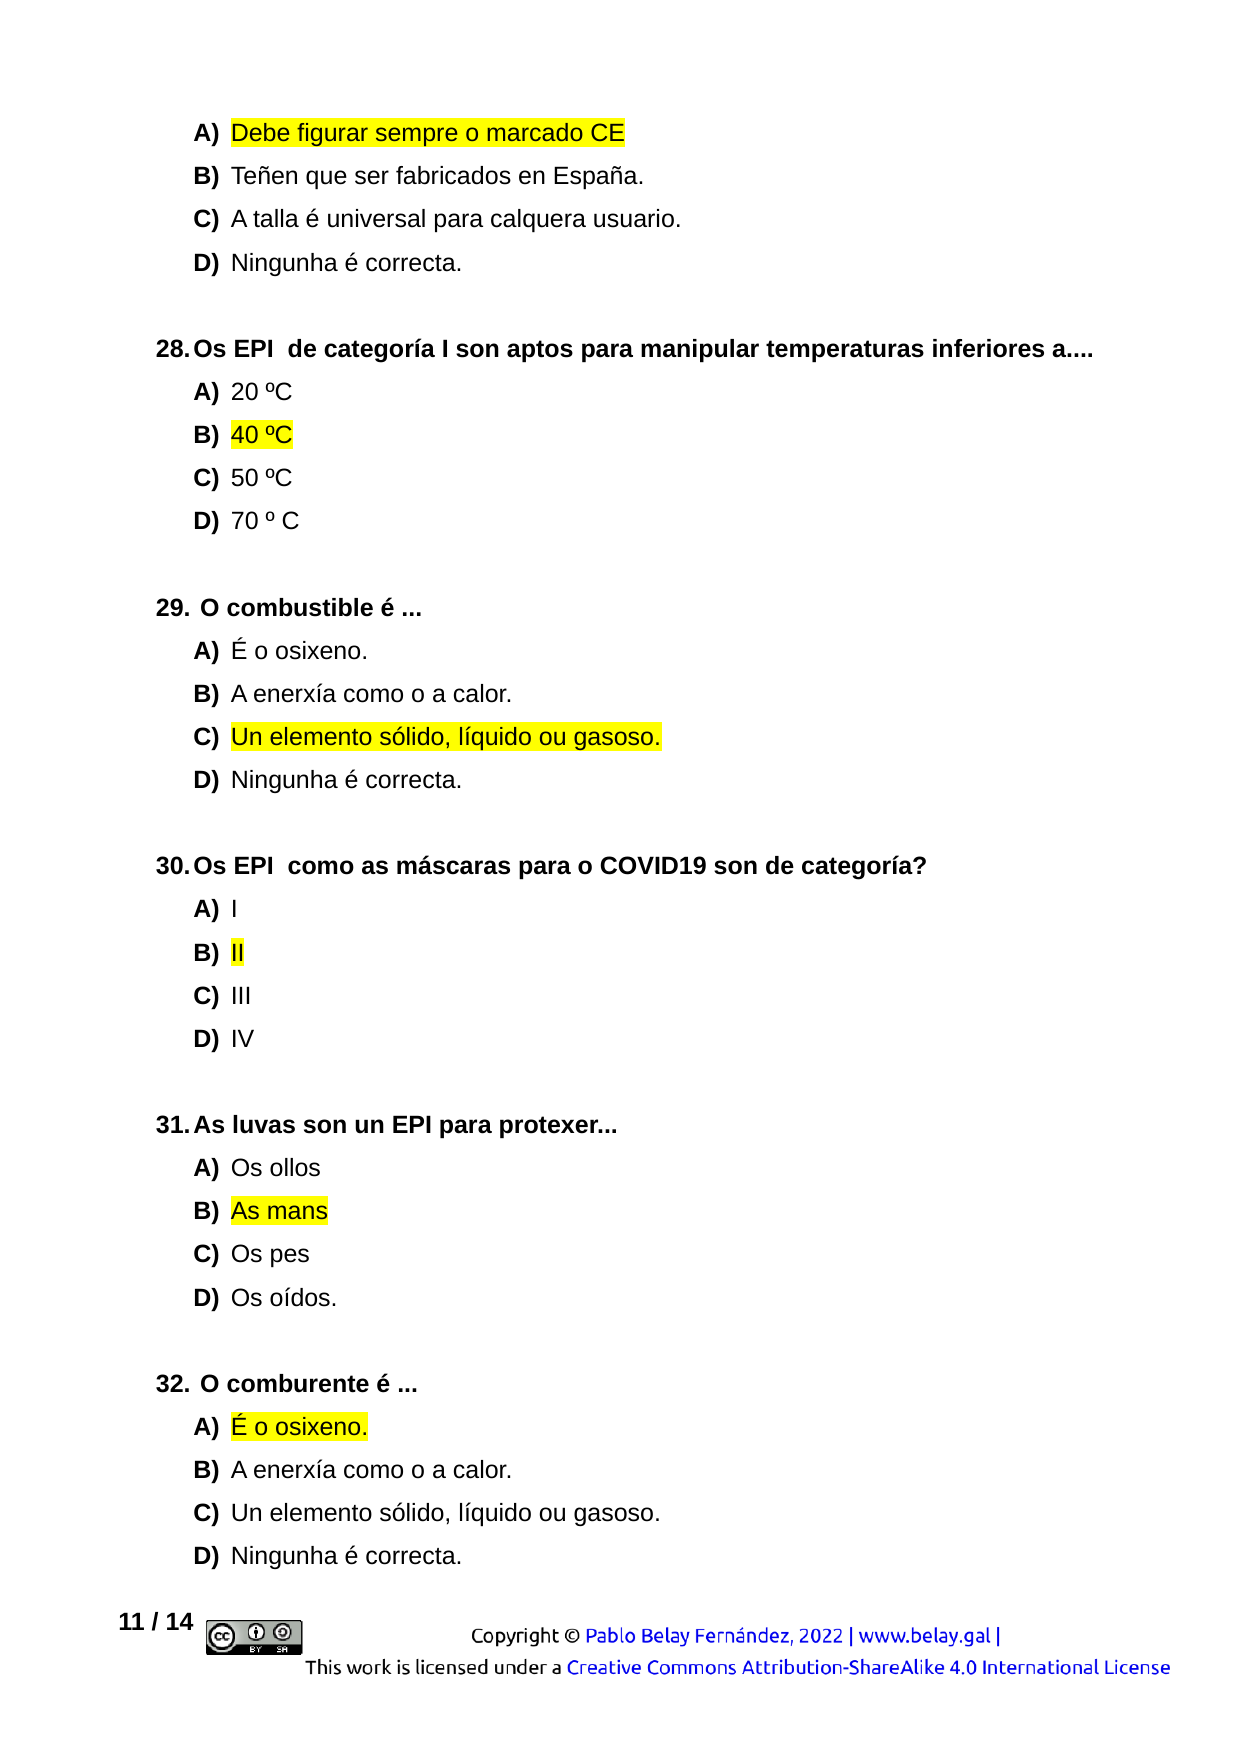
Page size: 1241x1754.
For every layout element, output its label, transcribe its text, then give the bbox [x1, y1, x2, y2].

list Un elemento sólido, líquido ou gasoso. [193, 722, 1122, 751]
list Os oídos. [193, 1282, 1122, 1311]
list Teñen que ser fabricados en España. [193, 161, 1122, 190]
list Ningunha é correcta. [193, 1541, 1122, 1570]
list I [193, 894, 1122, 923]
list Os ollos [193, 1153, 1122, 1182]
list 20 ºC [193, 377, 1122, 406]
picture [200, 1604, 1205, 1690]
list As luvas son un EPI para protexer... [156, 1110, 1122, 1139]
list A enerxía como o a calor. [193, 679, 1122, 707]
list II [193, 937, 1122, 966]
list 50 ºC [193, 463, 1122, 492]
list É o osixeno. [193, 636, 1122, 664]
list O combustible é ... [156, 592, 1122, 621]
list Debe figurar sempre o marcado CE [193, 118, 1122, 147]
list Ningunha é correcta. [193, 247, 1122, 276]
list O comburente é ... [156, 1369, 1122, 1397]
list É o osixeno. [193, 1412, 1122, 1441]
list Os EPI de categoría I son aptos para manipular temperaturas inferiores a.... [156, 334, 1122, 362]
list 40 ºC [193, 420, 1122, 449]
list A talla é universal para calquera usuario. [193, 204, 1122, 233]
list As mans [193, 1196, 1122, 1225]
list III [193, 981, 1122, 1009]
list Un elemento sólido, líquido ou gasoso. [193, 1498, 1122, 1527]
list 70 º C [193, 506, 1122, 535]
list Ningunha é correcta. [193, 765, 1122, 794]
list Os EPI como as máscaras para o COVID19 son de categoría? [156, 851, 1122, 880]
list A enerxía como o a calor. [193, 1455, 1122, 1484]
list IV [193, 1024, 1122, 1052]
list Os pes [193, 1239, 1122, 1268]
